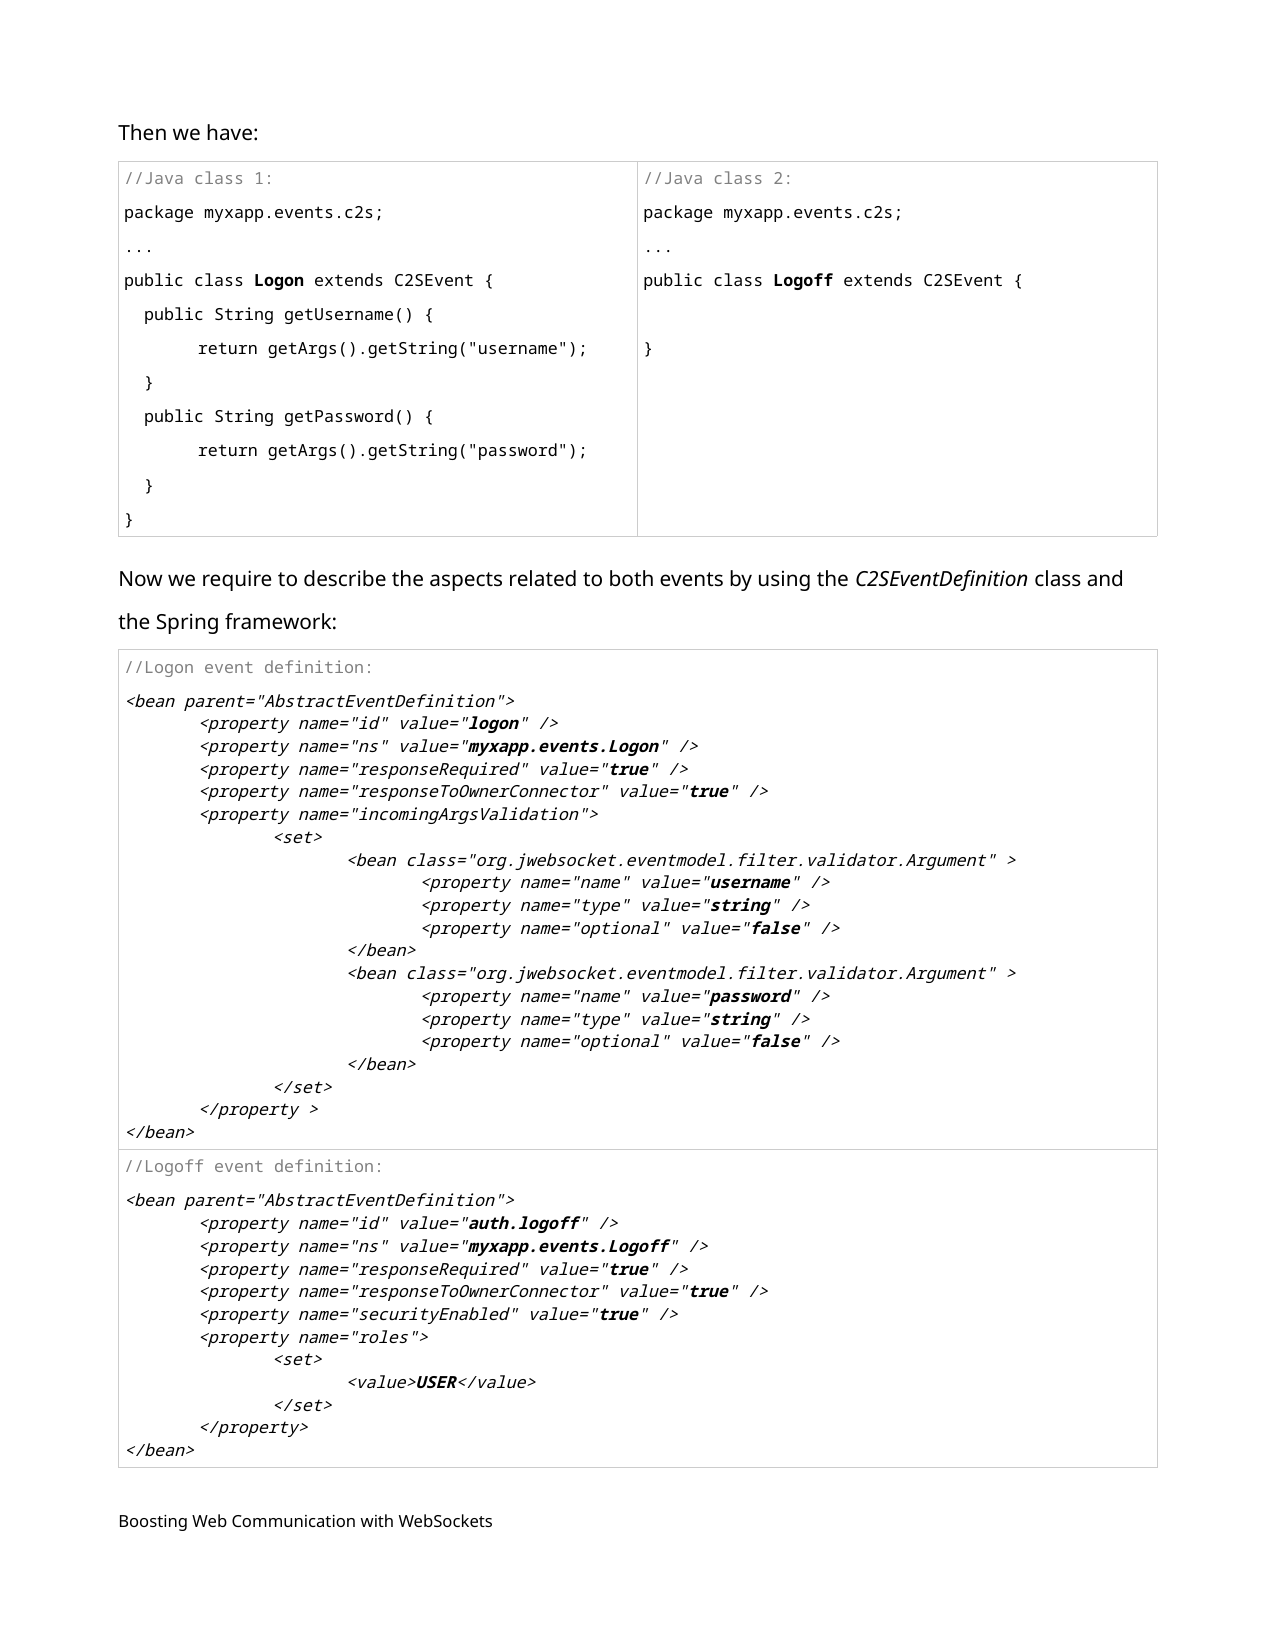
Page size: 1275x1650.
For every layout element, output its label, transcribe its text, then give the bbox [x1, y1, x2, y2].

table_header //Logon event definition: <bean parent="AbstractEventDefinition"> <property name="id" value="logon" /> <property name="ns" value="myxapp.events.Logon" /> <property name="responseRequired" value="true" /> <property name="responseToOwnerConnector" value="true" /> <property name="incomingArgsValidation"> <set> <bean class="org.jwebsocket.eventmodel.filter.validator.Argument" > <property name="name" value="username" /> <property name="type" value="string" /> <property name="optional" value="false" /> </bean> <bean class="org.jwebsocket.eventmodel.filter.validator.Argument" > <property name="name" value="password" /> <property name="type" value="string" /> <property name="optional" value="false" /> </bean> </set> </property > </bean> [119, 650, 1157, 1149]
table_cell //Logoff event definition: <bean parent="AbstractEventDefinition"> <property name="id" value="auth.logoff" /> <property name="ns" value="myxapp.events.Logoff" /> <property name="responseRequired" value="true" /> <property name="responseToOwnerConnector" value="true" /> <property name="securityEnabled" value="true" /> <property name="roles"> <set> <value>USER</value> </set> </property> </bean> [119, 1150, 1157, 1467]
text Now we require to describe the aspects related to both events by using the C2SEventDefinition class and the Spring framework: [118, 564, 1157, 635]
table_header //Java class 1: package myxapp.events.c2s; ... public class Logon extends C2SEvent { public String getUsername() { return getArgs().getString("username"); } public String getPassword() { return getArgs().getString("password"); } } [119, 162, 637, 536]
text Then we have: [118, 118, 1157, 147]
table_header //Java class 2: package myxapp.events.c2s; ... public class Logoff extends C2SEvent { } [638, 162, 1157, 536]
